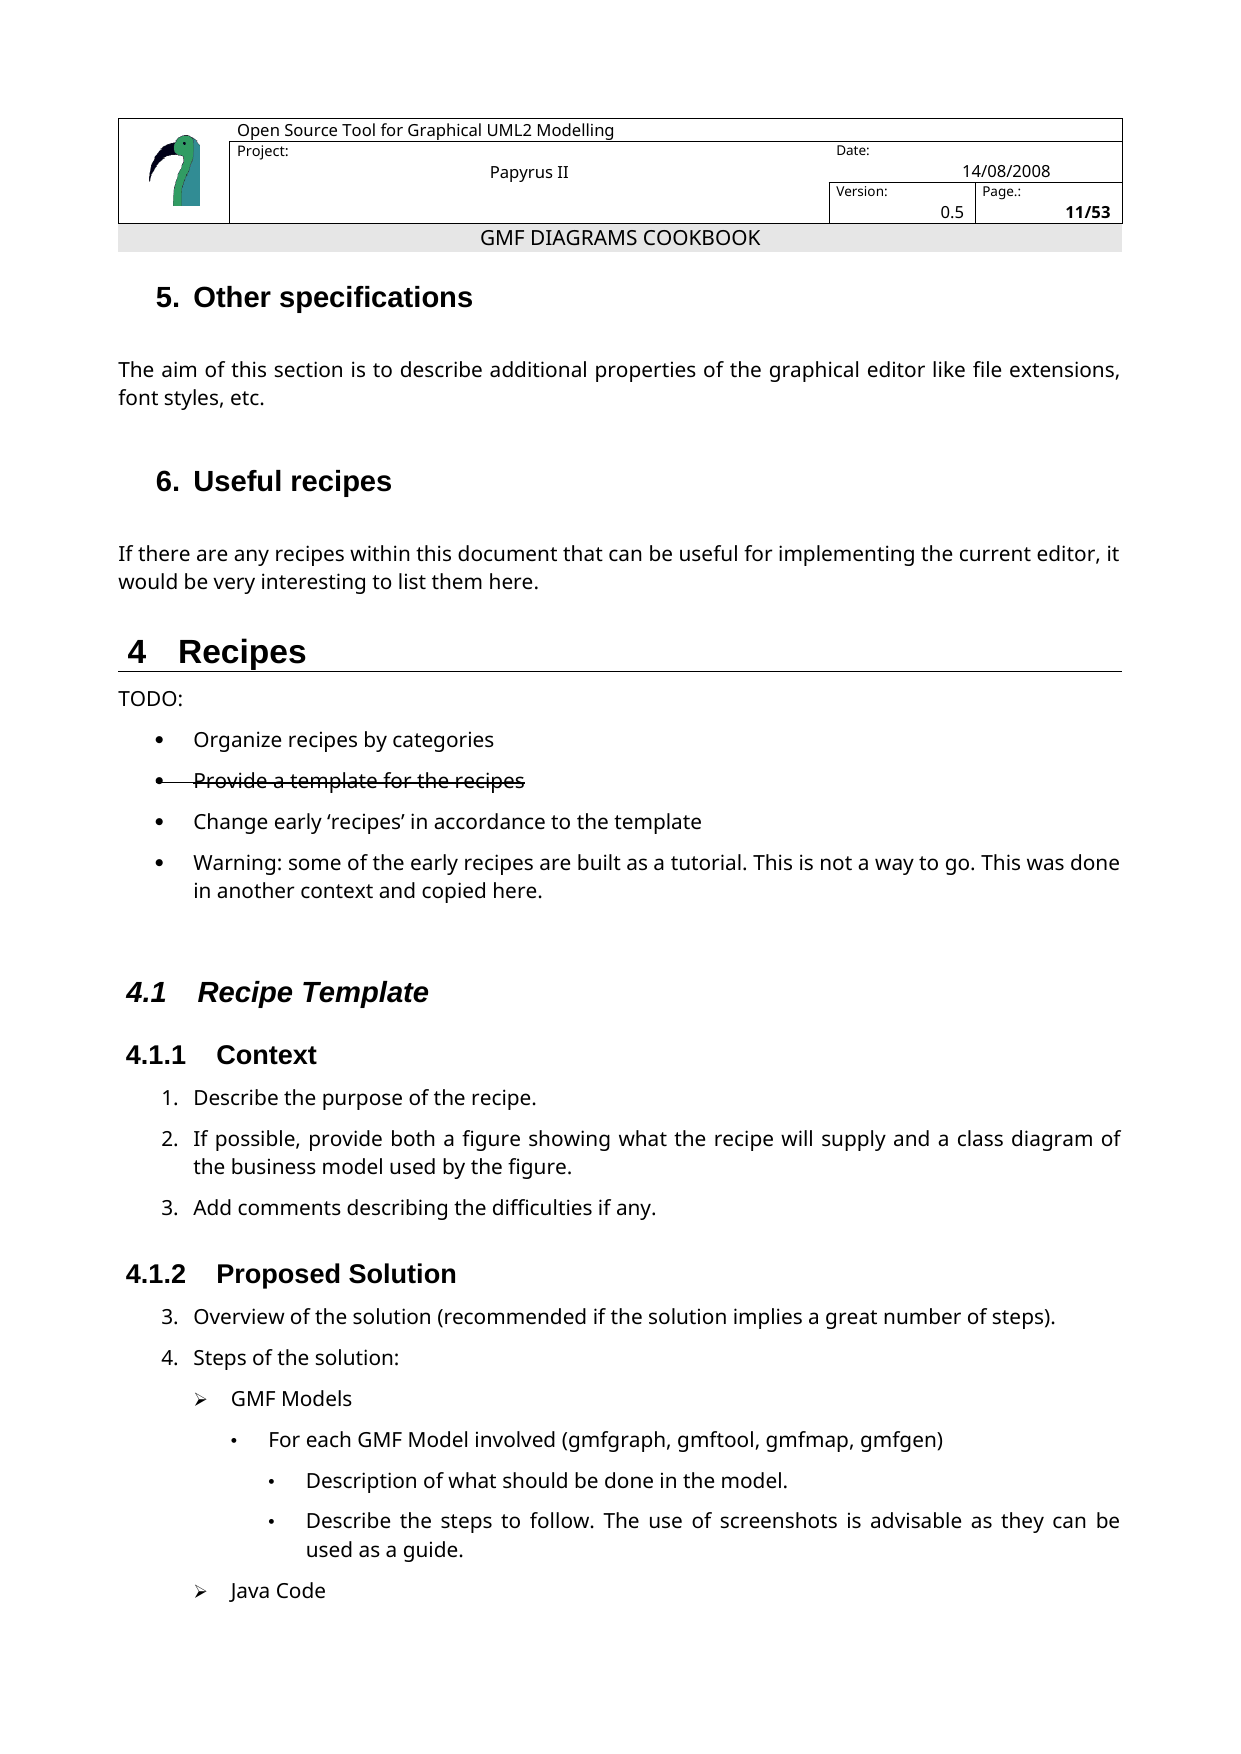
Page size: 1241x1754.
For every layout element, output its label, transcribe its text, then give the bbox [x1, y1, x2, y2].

list Steps of the solution: [156, 1343, 1122, 1371]
list Organize recipes by categories [156, 725, 1122, 753]
text If there are any recipes within this document that can be useful for implementing the current editor, it would be very interesting to list them here. [118, 539, 1122, 596]
list Description of what should be done in the model. [268, 1466, 1122, 1494]
list Useful recipes [156, 465, 1122, 498]
list Describe the purpose of the recipe. [156, 1083, 1122, 1111]
text TODO: [118, 684, 1122, 712]
list If possible, provide both a figure showing what the recipe will supply and a class diagram of the business model used by the figure. [156, 1124, 1122, 1181]
subtitle Proposed Solution [118, 1259, 1122, 1289]
list Overview of the solution (recommended if the solution implies a great number of steps). [156, 1302, 1122, 1330]
list Other specifications [156, 281, 1122, 314]
list Add comments describing the difficulties if any. [156, 1193, 1122, 1222]
subtitle Context [118, 1040, 1122, 1070]
picture [147, 133, 201, 209]
list For each GMF Model involved (gmfgraph, gmftool, gmfmap, gmfgen) [231, 1425, 1122, 1453]
list Java Code [193, 1576, 1122, 1604]
list Change early ‘recipes’ in accordance to the template [156, 807, 1122, 835]
text The aim of this section is to describe additional properties of the graphical editor like file extensions, font styles, etc. [118, 355, 1122, 412]
list GMF Models [193, 1384, 1122, 1412]
list Warning: some of the early recipes are built as a tutorial. This is not a way to go. This was done in another context and copied here. [156, 848, 1122, 905]
list Provide a template for the recipes [156, 766, 1122, 794]
subtitle Recipe Template [118, 976, 1122, 1009]
list Describe the steps to follow. The use of screenshots is advisable as they can be used as a guide. [268, 1507, 1122, 1563]
subtitle Recipes [118, 633, 1122, 671]
